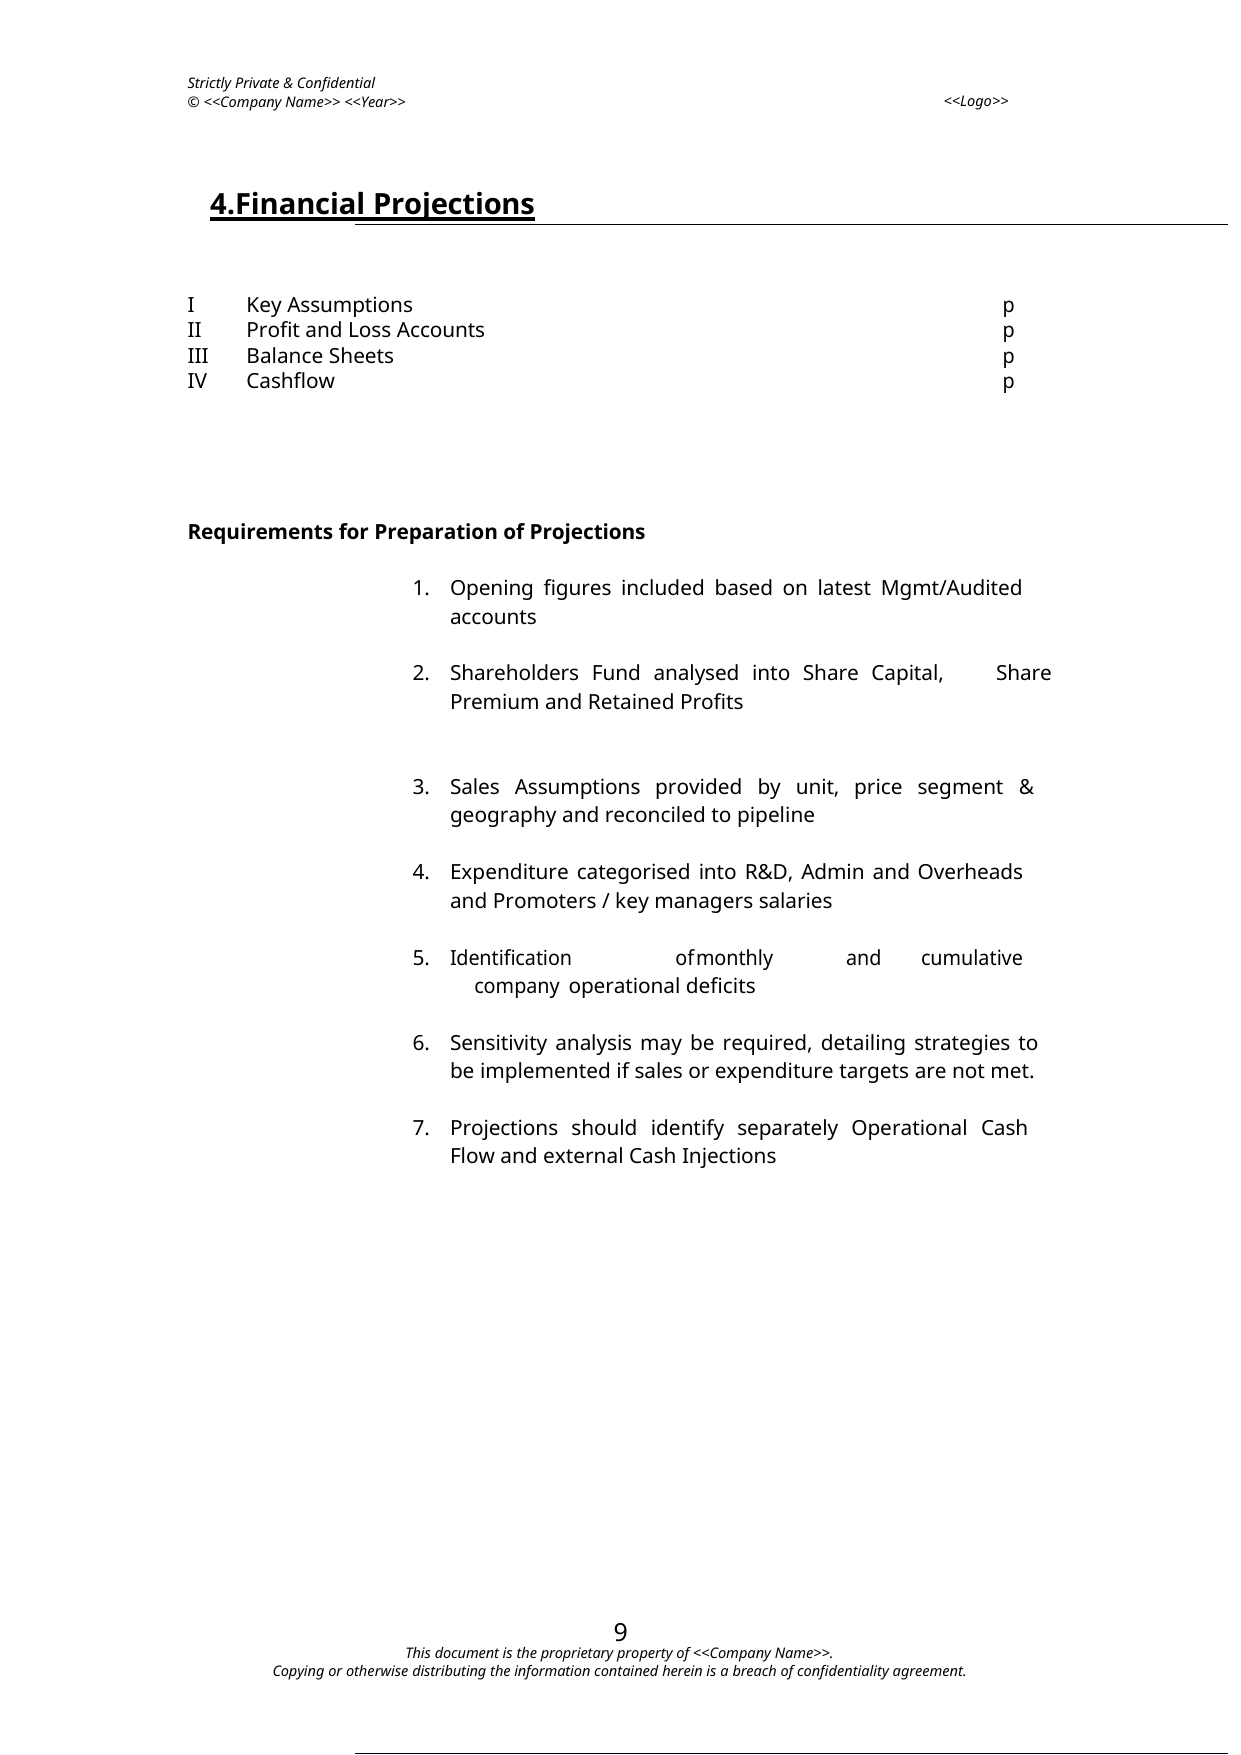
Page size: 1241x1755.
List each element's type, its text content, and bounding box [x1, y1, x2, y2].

table_header Key Assumptions [226, 284, 745, 318]
table_cell p [745, 319, 1020, 344]
table_cell IV [182, 370, 226, 403]
table_cell p [745, 370, 1020, 403]
list Opening figures included based on latest Mgmt/Audited accounts [412, 573, 1053, 630]
list Sales Assumptions provided by unit, price segment & geography and reconciled to pipeline [412, 772, 1053, 829]
table_cell III [182, 344, 226, 370]
list Financial Projections [210, 183, 1070, 223]
table_cell Balance Sheets [226, 344, 745, 370]
list Shareholders Fund analysed into Share Capital, Share Premium and Retained Profits [412, 658, 1053, 715]
list Projections should identify separately Operational Cash Flow and external Cash Injections [412, 1113, 1054, 1170]
list Identification of monthly and cumulative company operational deficits [412, 943, 1053, 999]
table_cell II [182, 319, 226, 344]
subtitle Requirements for Preparation of Projections [187, 517, 1070, 545]
table_cell Cashflow [226, 370, 745, 403]
table_header p [745, 284, 1020, 318]
table_cell Profit and Loss Accounts [226, 319, 745, 344]
list Sensitivity analysis may be required, detailing strategies to be implemented if sales or expenditure targets are not met. [412, 1028, 1053, 1085]
table_cell p [745, 344, 1020, 370]
table_header I [182, 284, 226, 318]
list Expenditure categorised into R&D, Admin and Overheads and Promoters / key managers salaries [412, 857, 1053, 914]
